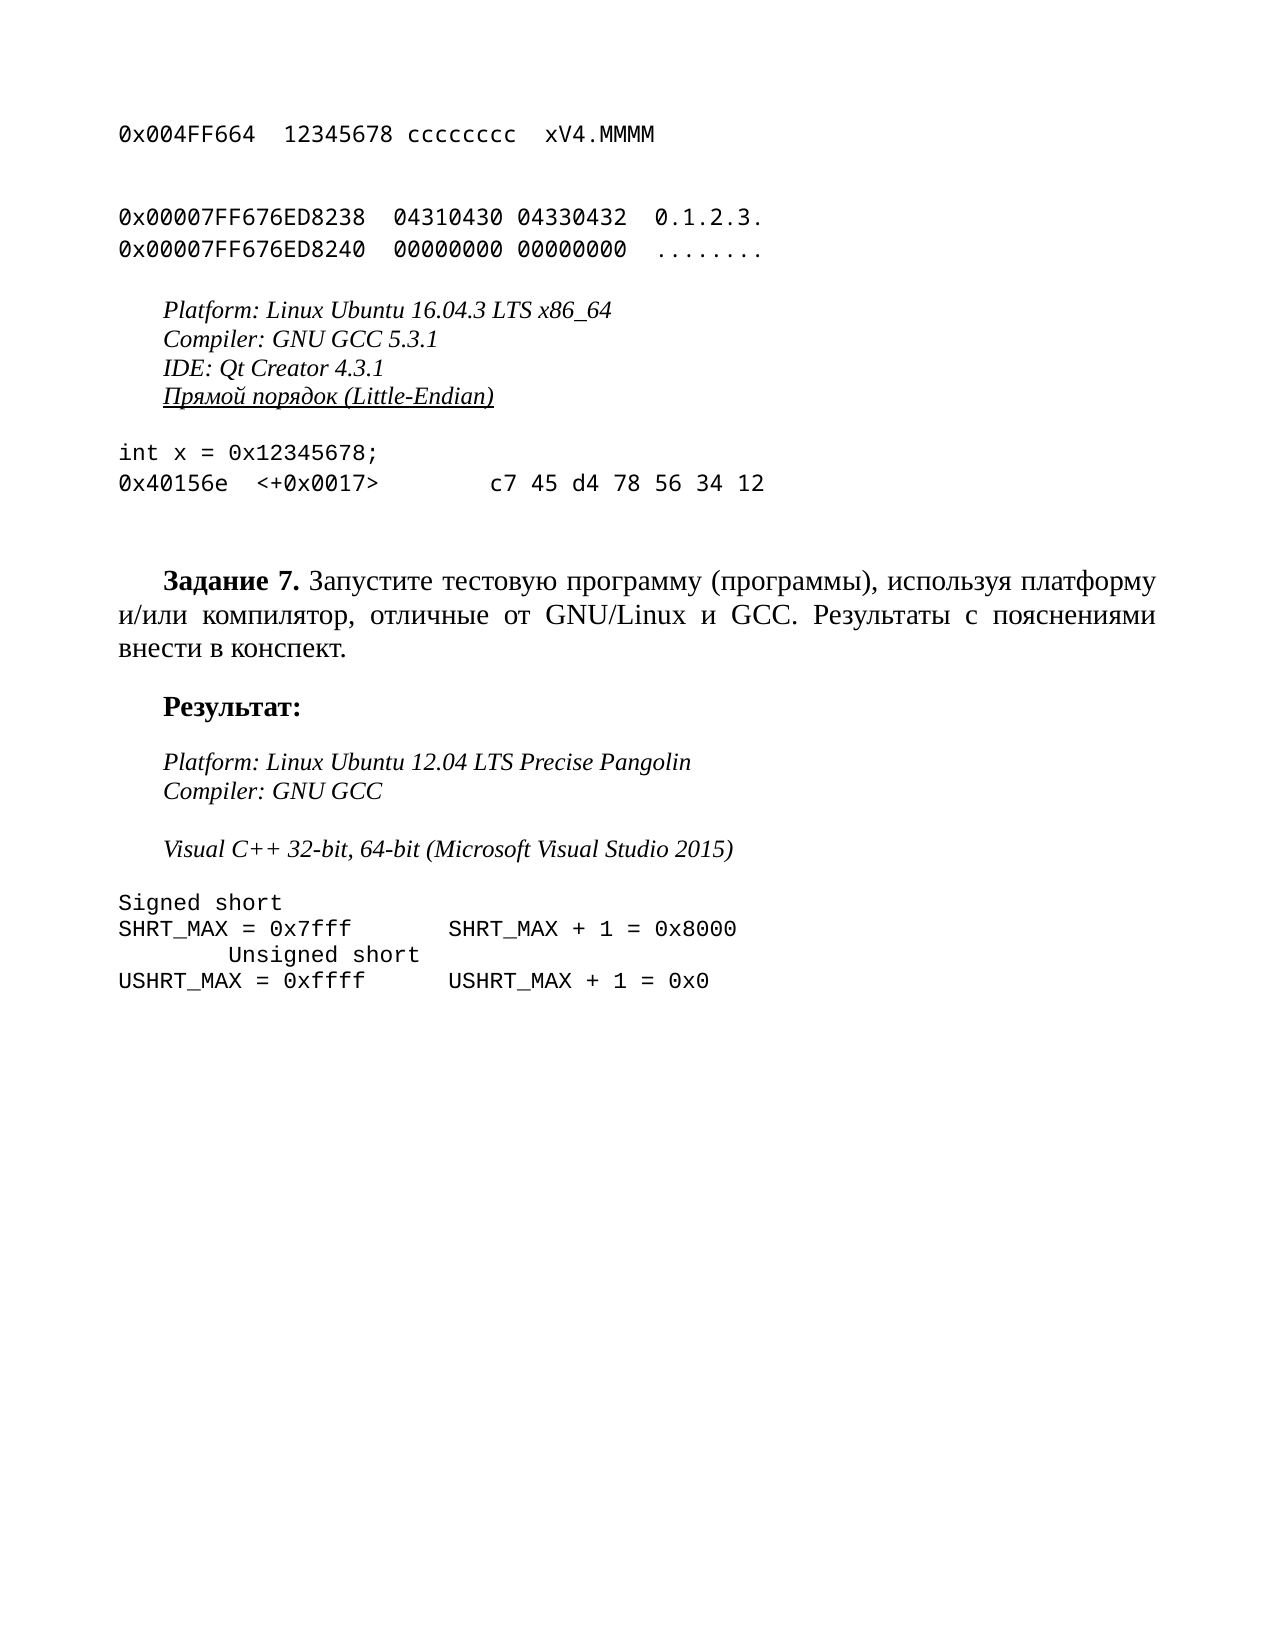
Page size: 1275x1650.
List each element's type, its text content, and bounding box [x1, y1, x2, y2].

text Platform: Linux Ubuntu 16.04.3 LTS x86_64 [118, 295, 1157, 324]
text 0x00007FF676ED8238 04310430 04330432 0.1.2.3. [118, 201, 1157, 233]
text USHRT_MAX = 0xffff USHRT_MAX + 1 = 0x0 [118, 969, 1157, 995]
text int x = 0x12345678; [118, 441, 1157, 467]
text IDE: Qt Creator 4.3.1 [118, 353, 1157, 381]
text Visual C++ 32-bit, 64-bit (Microsoft Visual Studio 2015) [118, 834, 1157, 862]
text Unsigned short [118, 943, 1157, 969]
text Compiler: GNU GCC [118, 776, 1157, 805]
text Signed short [118, 891, 1157, 917]
text 0x00007FF676ED8240 00000000 00000000 ........ [118, 233, 1157, 264]
text Задание 7. Запустите тестовую программу (программы), используя платформу и/или компилятор, отличные от GNU/Linux и GCC. Результаты с пояснениями внести в конспект. [118, 563, 1157, 664]
text SHRT_MAX = 0x7fff SHRT_MAX + 1 = 0x8000 [118, 917, 1157, 943]
text 0x004FF664 12345678 cccccccc xV4.ММММ [118, 118, 1157, 149]
text Результат: [118, 689, 1157, 722]
text 0x40156e <+0x0017> c7 45 d4 78 56 34 12 [118, 467, 1157, 498]
text Compiler: GNU GCC 5.3.1 [118, 324, 1157, 353]
text Platform: Linux Ubuntu 12.04 LTS Precise Pangolin [118, 747, 1157, 776]
text Прямой порядок (Little-Endian) [118, 381, 1157, 410]
